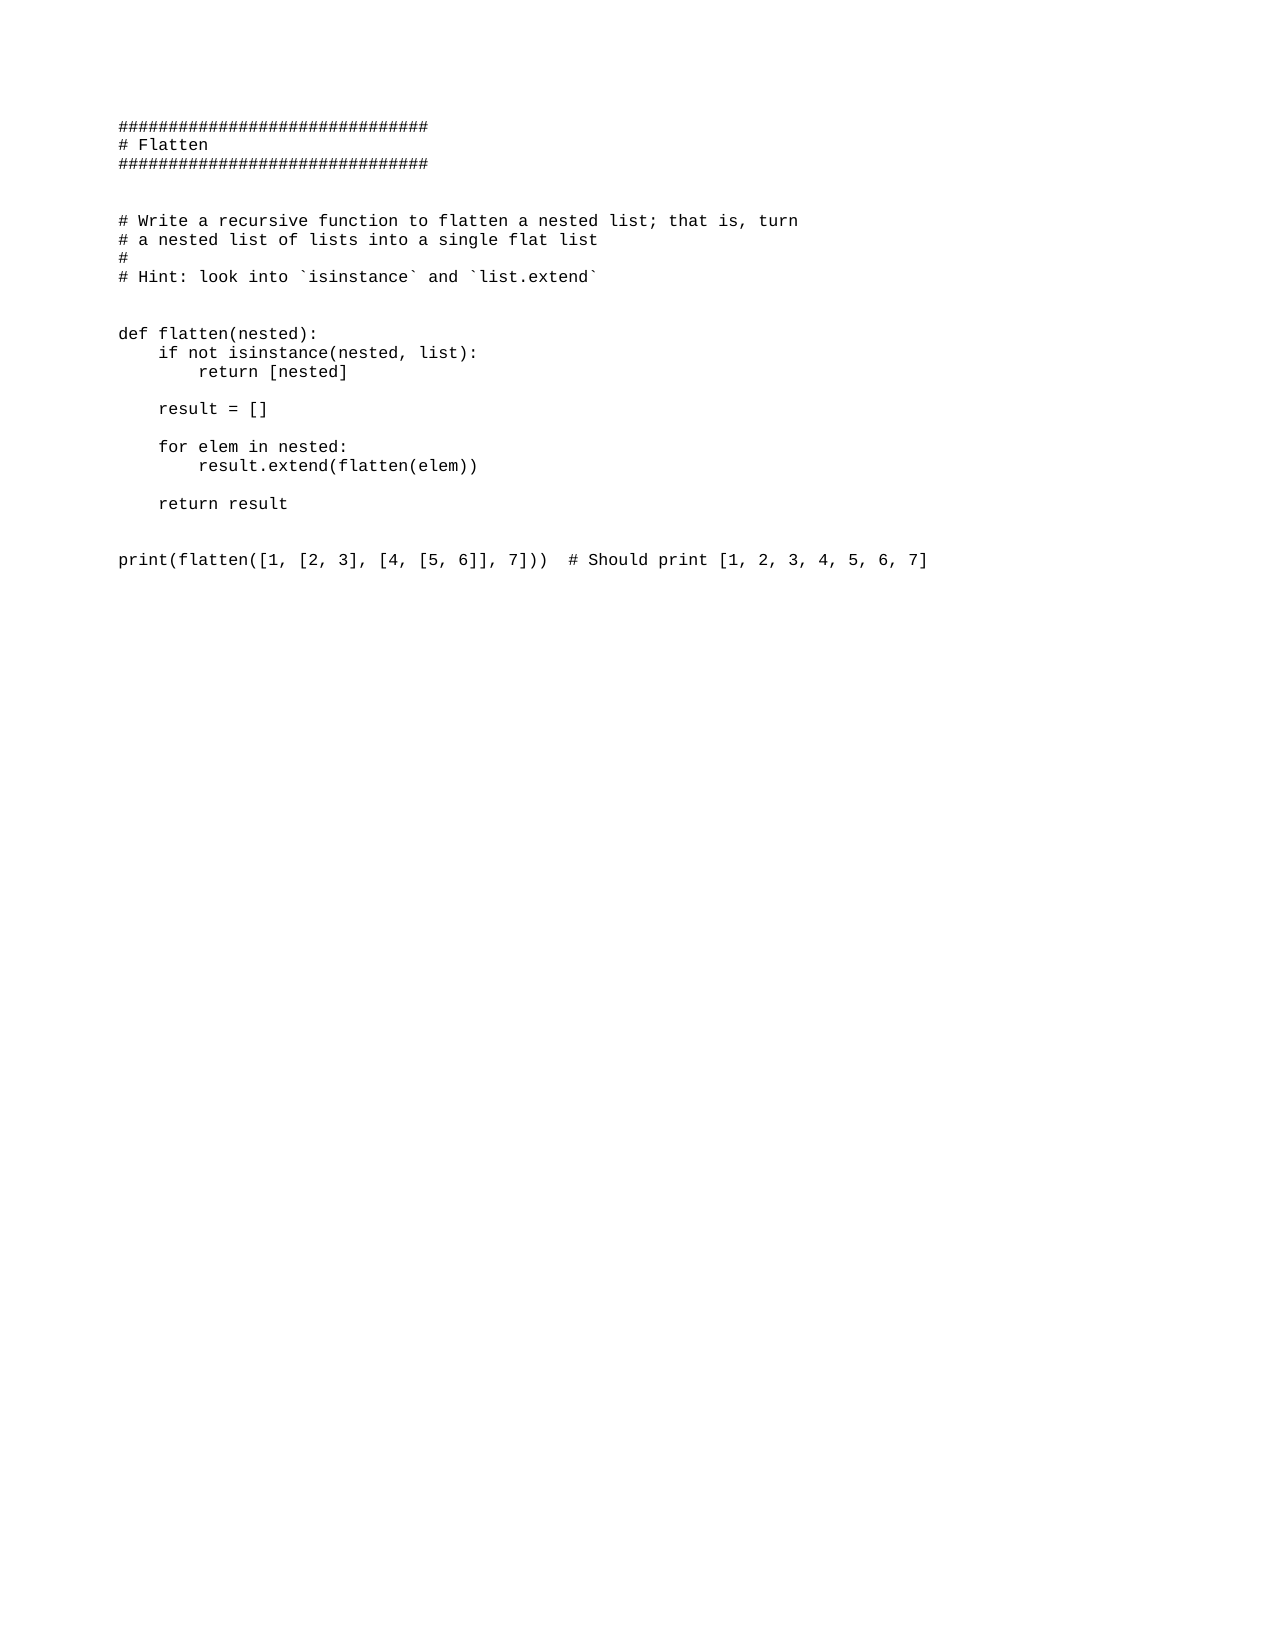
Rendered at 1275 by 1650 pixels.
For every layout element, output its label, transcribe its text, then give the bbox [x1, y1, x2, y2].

text # Flatten [118, 137, 1157, 156]
text ############################### [118, 118, 1157, 137]
text # Write a recursive function to flatten a nested list; that is, turn [118, 212, 1157, 231]
text return [nested] [118, 363, 1157, 382]
text return result [118, 495, 1157, 514]
text ############################### [118, 156, 1157, 175]
text def flatten(nested): [118, 326, 1157, 344]
text # a nested list of lists into a single flat list [118, 231, 1157, 250]
text for elem in nested: [118, 439, 1157, 457]
text print(flatten([1, [2, 3], [4, [5, 6]], 7])) # Should print [1, 2, 3, 4, 5, 6, 7] [118, 552, 1157, 571]
text result.extend(flatten(elem)) [118, 457, 1157, 476]
text result = [] [118, 401, 1157, 420]
text # Hint: look into `isinstance` and `list.extend` [118, 269, 1157, 288]
text # [118, 250, 1157, 269]
text if not isinstance(nested, list): [118, 344, 1157, 363]
